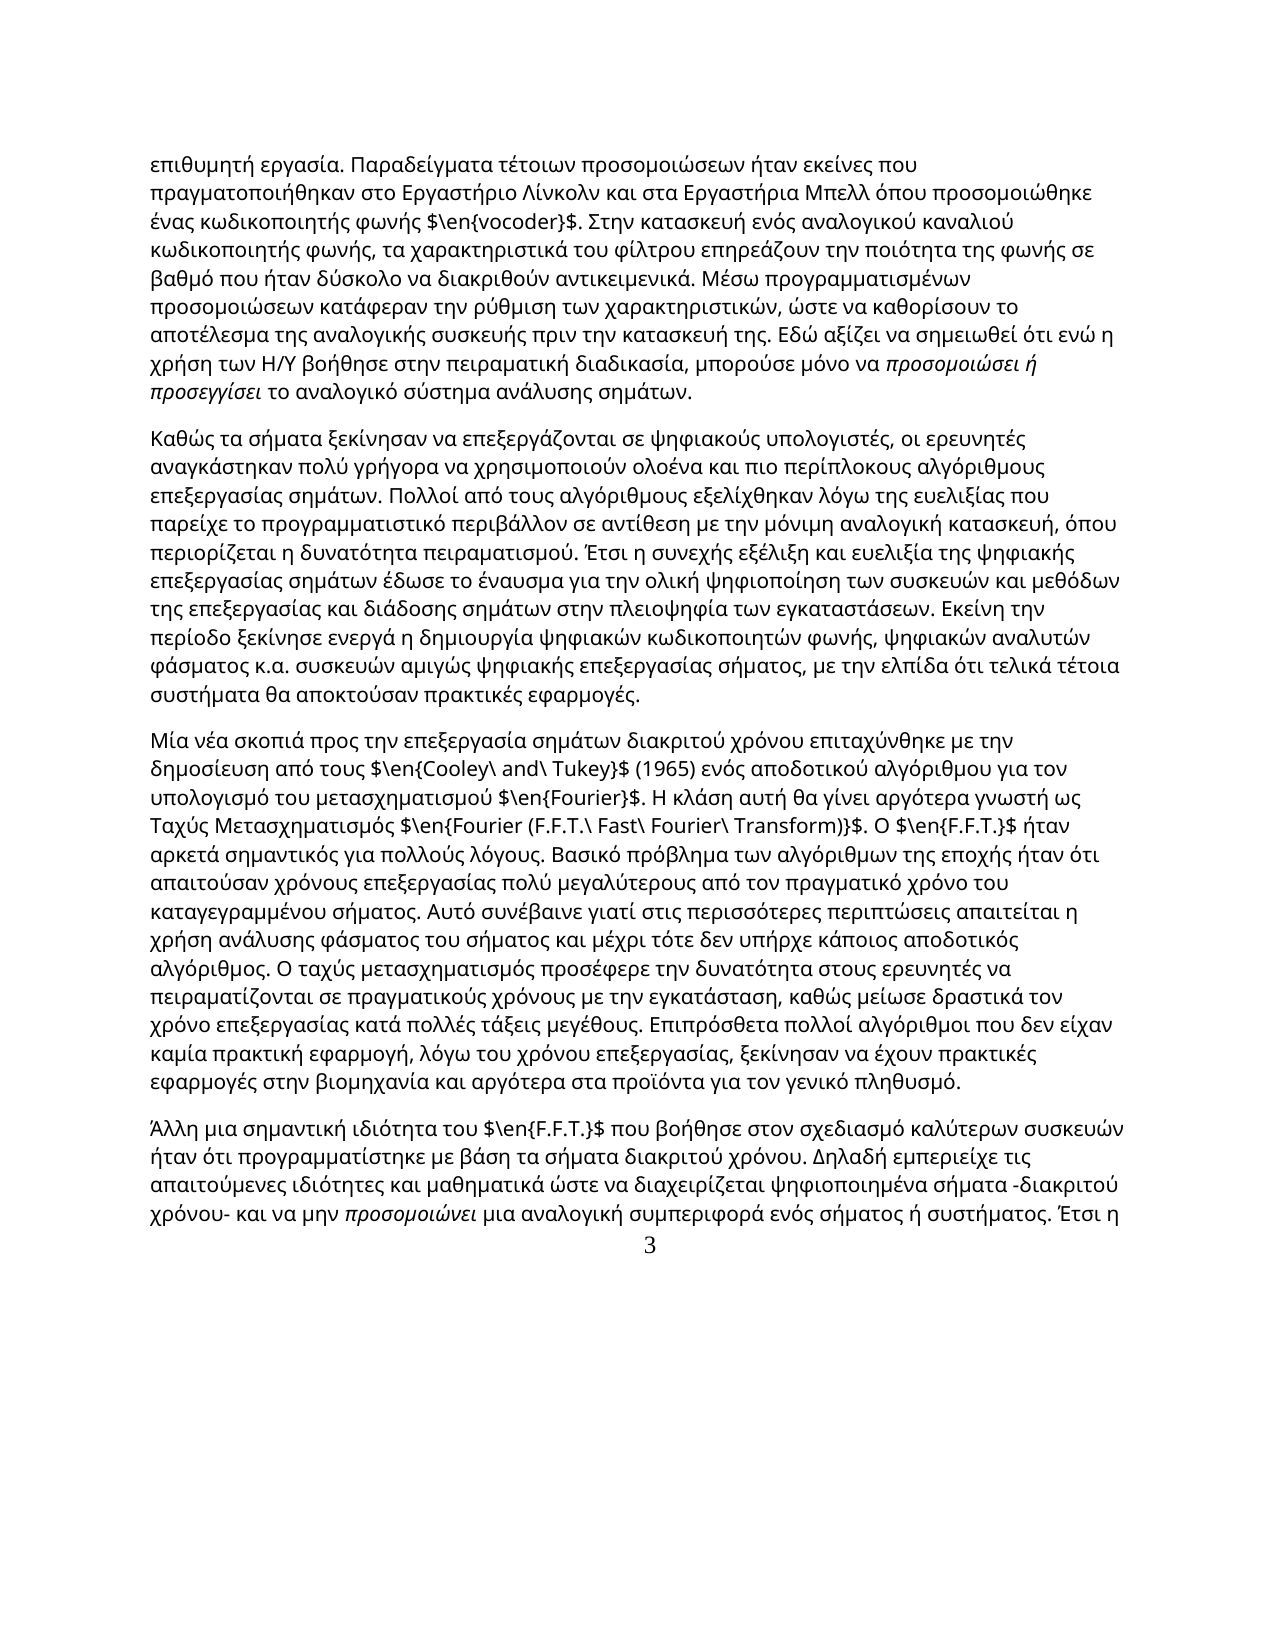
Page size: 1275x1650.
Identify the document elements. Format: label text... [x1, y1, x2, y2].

text επιθυμητή εργασία. Παραδείγματα τέτοιων προσομοιώσεων ήταν εκείνες που πραγματοποιήθηκαν στο Εργαστήριο Λίνκολν και στα Εργαστήρια Μπελλ όπου προσομοιώθηκε ένας κωδικοποιητής φωνής $\en{vocoder}$. Στην κατασκευή ενός αναλογικού καναλιού κωδικοποιητής φωνής, τα χαρακτηριστικά του φίλτρου επηρεάζουν την ποιότητα της φωνής σε βαθμό που ήταν δύσκολο να διακριθούν αντικειμενικά. Μέσω προγραμματισμένων προσομοιώσεων κατάφεραν την ρύθμιση των χαρακτηριστικών, ώστε να καθορίσουν το αποτέλεσμα της αναλογικής συσκευής πριν την κατασκευή της. Εδώ αξίζει να σημειωθεί ότι ενώ η χρήση των Η/Υ βοήθησε στην πειραματική διαδικασία, μπορούσε μόνο να προσομοιώσει ή προσεγγίσει το αναλογικό σύστημα ανάλυσης σημάτων. [150, 150, 1125, 406]
text Μία νέα σκοπιά προς την επεξεργασία σημάτων διακριτού χρόνου επιταχύνθηκε με την δημοσίευση από τους $\en{Cooley\ and\ Tukey}$ (1965) ενός αποδοτικού αλγόριθμου για τον υπολογισμό του μετασχηματισμού $\en{Fourier}$. Η κλάση αυτή θα γίνει αργότερα γνωστή ως Ταχύς Μετασχηματισμός $\en{Fourier (F.F.T.\ Fast\ Fourier\ Transform)}$. Ο $\en{F.F.T.}$ ήταν αρκετά σημαντικός για πολλούς λόγους. Βασικό πρόβλημα των αλγόριθμων της εποχής ήταν ότι απαιτούσαν χρόνους επεξεργασίας πολύ μεγαλύτερους από τον πραγματικό χρόνο του καταγεγραμμένου σήματος. Αυτό συνέβαινε γιατί στις περισσότερες περιπτώσεις απαιτείται η χρήση ανάλυσης φάσματος του σήματος και μέχρι τότε δεν υπήρχε κάποιος αποδοτικός αλγόριθμος. Ο ταχύς μετασχηματισμός προσέφερε την δυνατότητα στους ερευνητές να πειραματίζονται σε πραγματικούς χρόνους με την εγκατάσταση, καθώς μείωσε δραστικά τον χρόνο επεξεργασίας κατά πολλές τάξεις μεγέθους. Επιπρόσθετα πολλοί αλγόριθμοι που δεν είχαν καμία πρακτική εφαρμογή, λόγω του χρόνου επεξεργασίας, ξεκίνησαν να έχουν πρακτικές εφαρμογές στην βιομηχανία και αργότερα στα προϊόντα για τον γενικό πληθυσμό. [150, 726, 1125, 1096]
text Άλλη μια σημαντική ιδιότητα του $\en{F.F.T.}$ που βοήθησε στον σχεδιασμό καλύτερων συσκευών ήταν ότι προγραμματίστηκε με βάση τα σήματα διακριτού χρόνου. Δηλαδή εμπεριείχε τις απαιτούμενες ιδιότητες και μαθηματικά ώστε να διαχειρίζεται ψηφιοποιημένα σήματα -διακριτού χρόνου- και να μην προσομοιώνει μια αναλογική συμπεριφορά ενός σήματος ή συστήματος. Έτσι η [150, 1114, 1125, 1227]
text Καθώς τα σήματα ξεκίνησαν να επεξεργάζονται σε ψηφιακούς υπολογιστές, οι ερευνητές αναγκάστηκαν πολύ γρήγορα να χρησιμοποιούν ολοένα και πιο περίπλοκους αλγόριθμους επεξεργασίας σημάτων. Πολλοί από τους αλγόριθμους εξελίχθηκαν λόγω της ευελιξίας που παρείχε το προγραμματιστικό περιβάλλον σε αντίθεση με την μόνιμη αναλογική κατασκευή, όπου περιορίζεται η δυνατότητα πειραματισμού. Έτσι η συνεχής εξέλιξη και ευελιξία της ψηφιακής επεξεργασίας σημάτων έδωσε το έναυσμα για την ολική ψηφιοποίηση των συσκευών και μεθόδων της επεξεργασίας και διάδοσης σημάτων στην πλειοψηφία των εγκαταστάσεων. Εκείνη την περίοδο ξεκίνησε ενεργά η δημιουργία ψηφιακών κωδικοποιητών φωνής, ψηφιακών αναλυτών φάσματος κ.α. συσκευών αμιγώς ψηφιακής επεξεργασίας σήματος, με την ελπίδα ότι τελικά τέτοια συστήματα θα αποκτούσαν πρακτικές εφαρμογές. [150, 424, 1125, 708]
